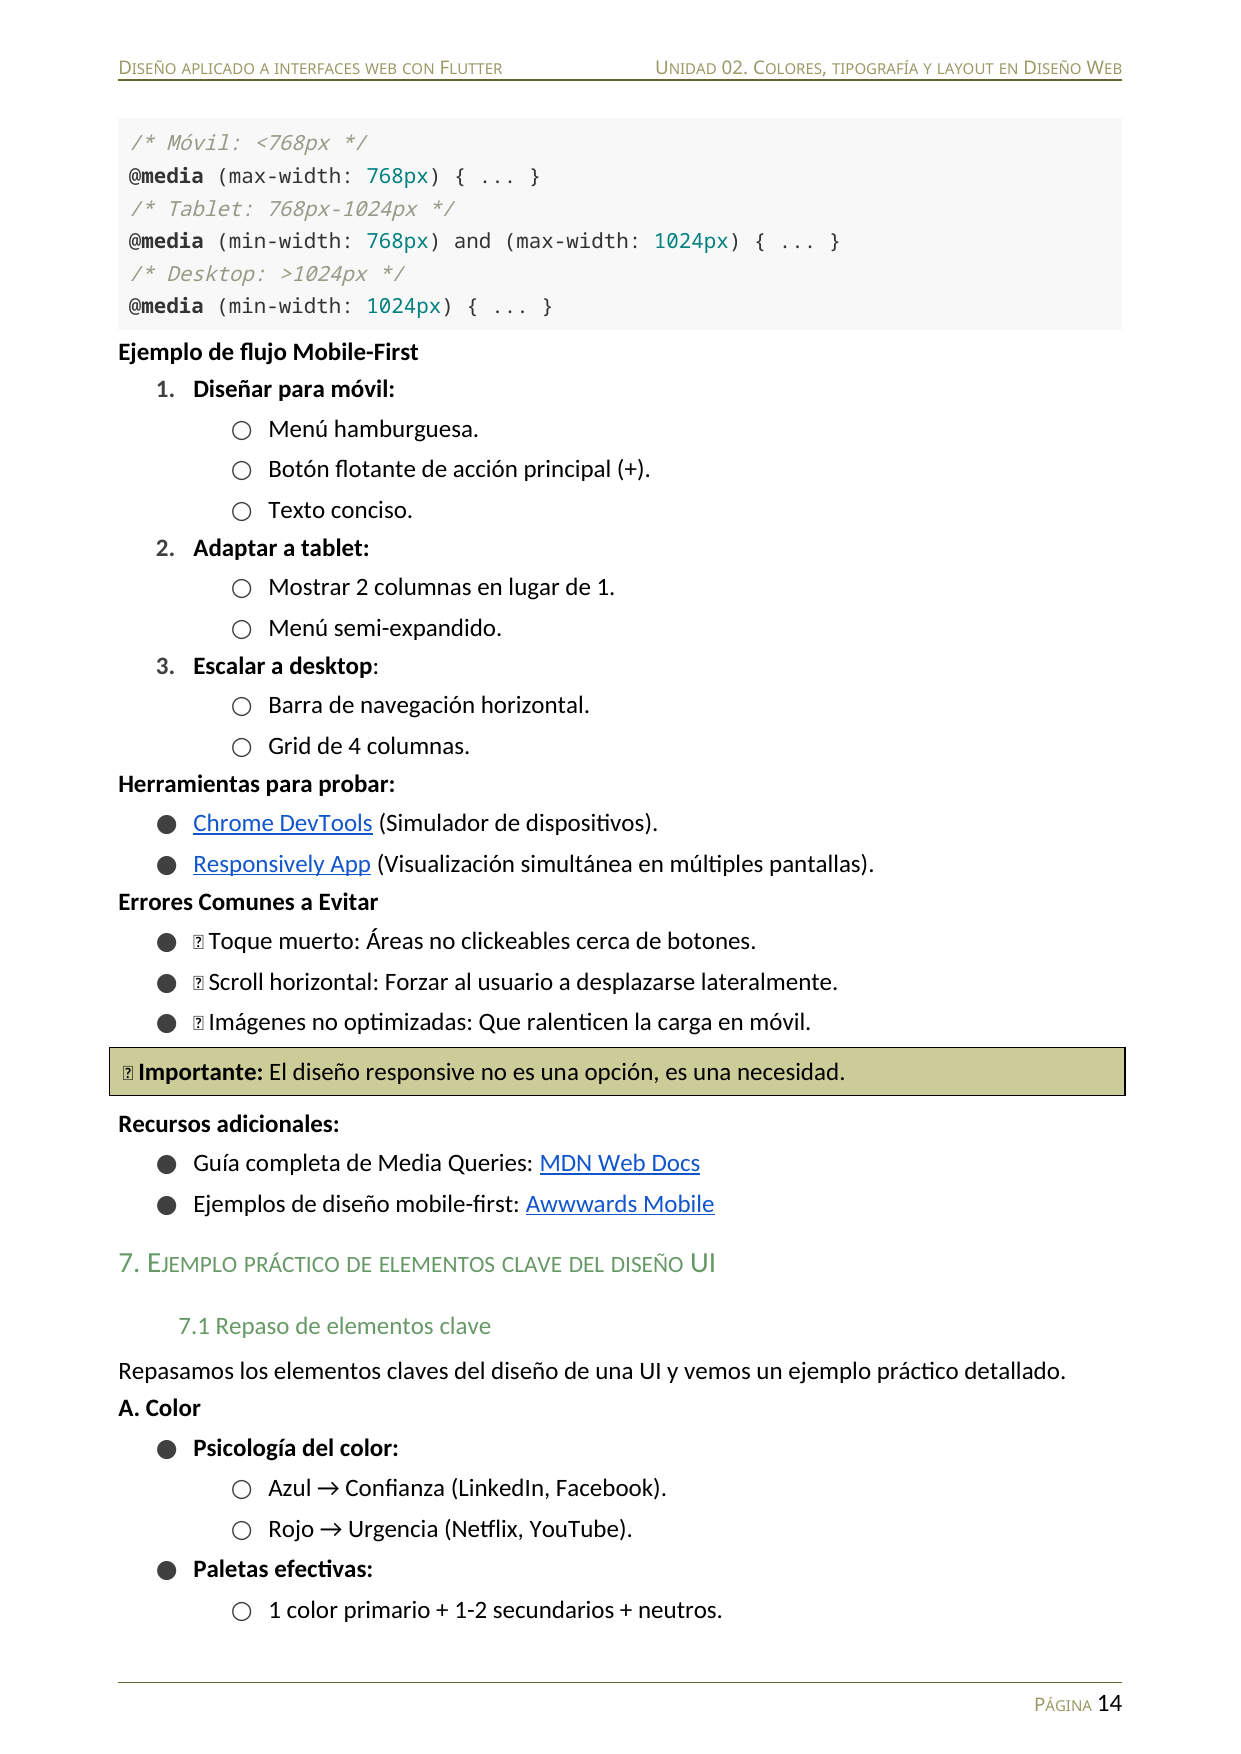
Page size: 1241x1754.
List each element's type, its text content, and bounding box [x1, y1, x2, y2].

list ❌ Scroll horizontal: Forzar al usuario a desplazarse lateralmente. [156, 963, 1122, 997]
list 1 color primario + 1-2 secundarios + neutros. [231, 1591, 1122, 1625]
list Rojo → Urgencia (Netflix, YouTube). [231, 1510, 1122, 1544]
subtitle 7.1 Repaso de elementos clave [178, 1310, 1122, 1340]
list Guía completa de Media Queries: MDN Web Docs [156, 1145, 1122, 1179]
list Psicología del color: [156, 1429, 1122, 1463]
list Menú hamburguesa. [231, 410, 1122, 444]
list ❌ Toque muerto: Áreas no clickeables cerca de botones. [156, 923, 1122, 957]
text Ejemplo de flujo Mobile-First [118, 336, 1122, 367]
list Chrome DevTools (Simulador de dispositivos). [156, 805, 1122, 839]
list ❌ Imágenes no optimizadas: Que ralenticen la carga en móvil. [156, 1004, 1122, 1038]
table_header /* Móvil: <768px */ @media (max-width: 768px) { ... } /* Tablet: 768px-1024px */ @media (min-width: 768px) and (max-width: 1024px) { ... } /* Desktop: >1024px */ @media (min-width: 1024px) { ... } [118, 118, 1122, 330]
text Errores Comunes a Evitar [118, 886, 1122, 916]
text 📖 Importante: El diseño responsive no es una opción, es una necesidad. [110, 1048, 1124, 1095]
list Responsively App (Visualización simultánea en múltiples pantallas). [156, 845, 1122, 879]
list Escalar a desktop: [156, 650, 1122, 680]
list Ejemplos de diseño mobile-first: Awwwards Mobile [156, 1185, 1122, 1219]
text Recursos adicionales: [118, 1108, 1122, 1138]
subtitle 7. Ejemplo práctico de elementos clave del diseño UI [118, 1244, 1122, 1280]
list Grid de 4 columnas. [231, 727, 1122, 761]
text Repasamos los elementos claves del diseño de una UI y vemos un ejemplo práctico detallado. [118, 1355, 1122, 1386]
list Adaptar a tablet: [156, 532, 1122, 562]
text A. Color [118, 1392, 1122, 1423]
list Azul → Confianza (LinkedIn, Facebook). [231, 1470, 1122, 1504]
list Mostrar 2 columnas en lugar de 1. [231, 569, 1122, 603]
list Menú semi-expandido. [231, 609, 1122, 643]
list Diseñar para móvil: [156, 373, 1122, 404]
list Paletas efectivas: [156, 1551, 1122, 1585]
text Herramientas para probar: [118, 768, 1122, 798]
list Barra de navegación horizontal. [231, 687, 1122, 721]
list Botón flotante de acción principal (+). [231, 451, 1122, 485]
list Texto conciso. [231, 491, 1122, 525]
